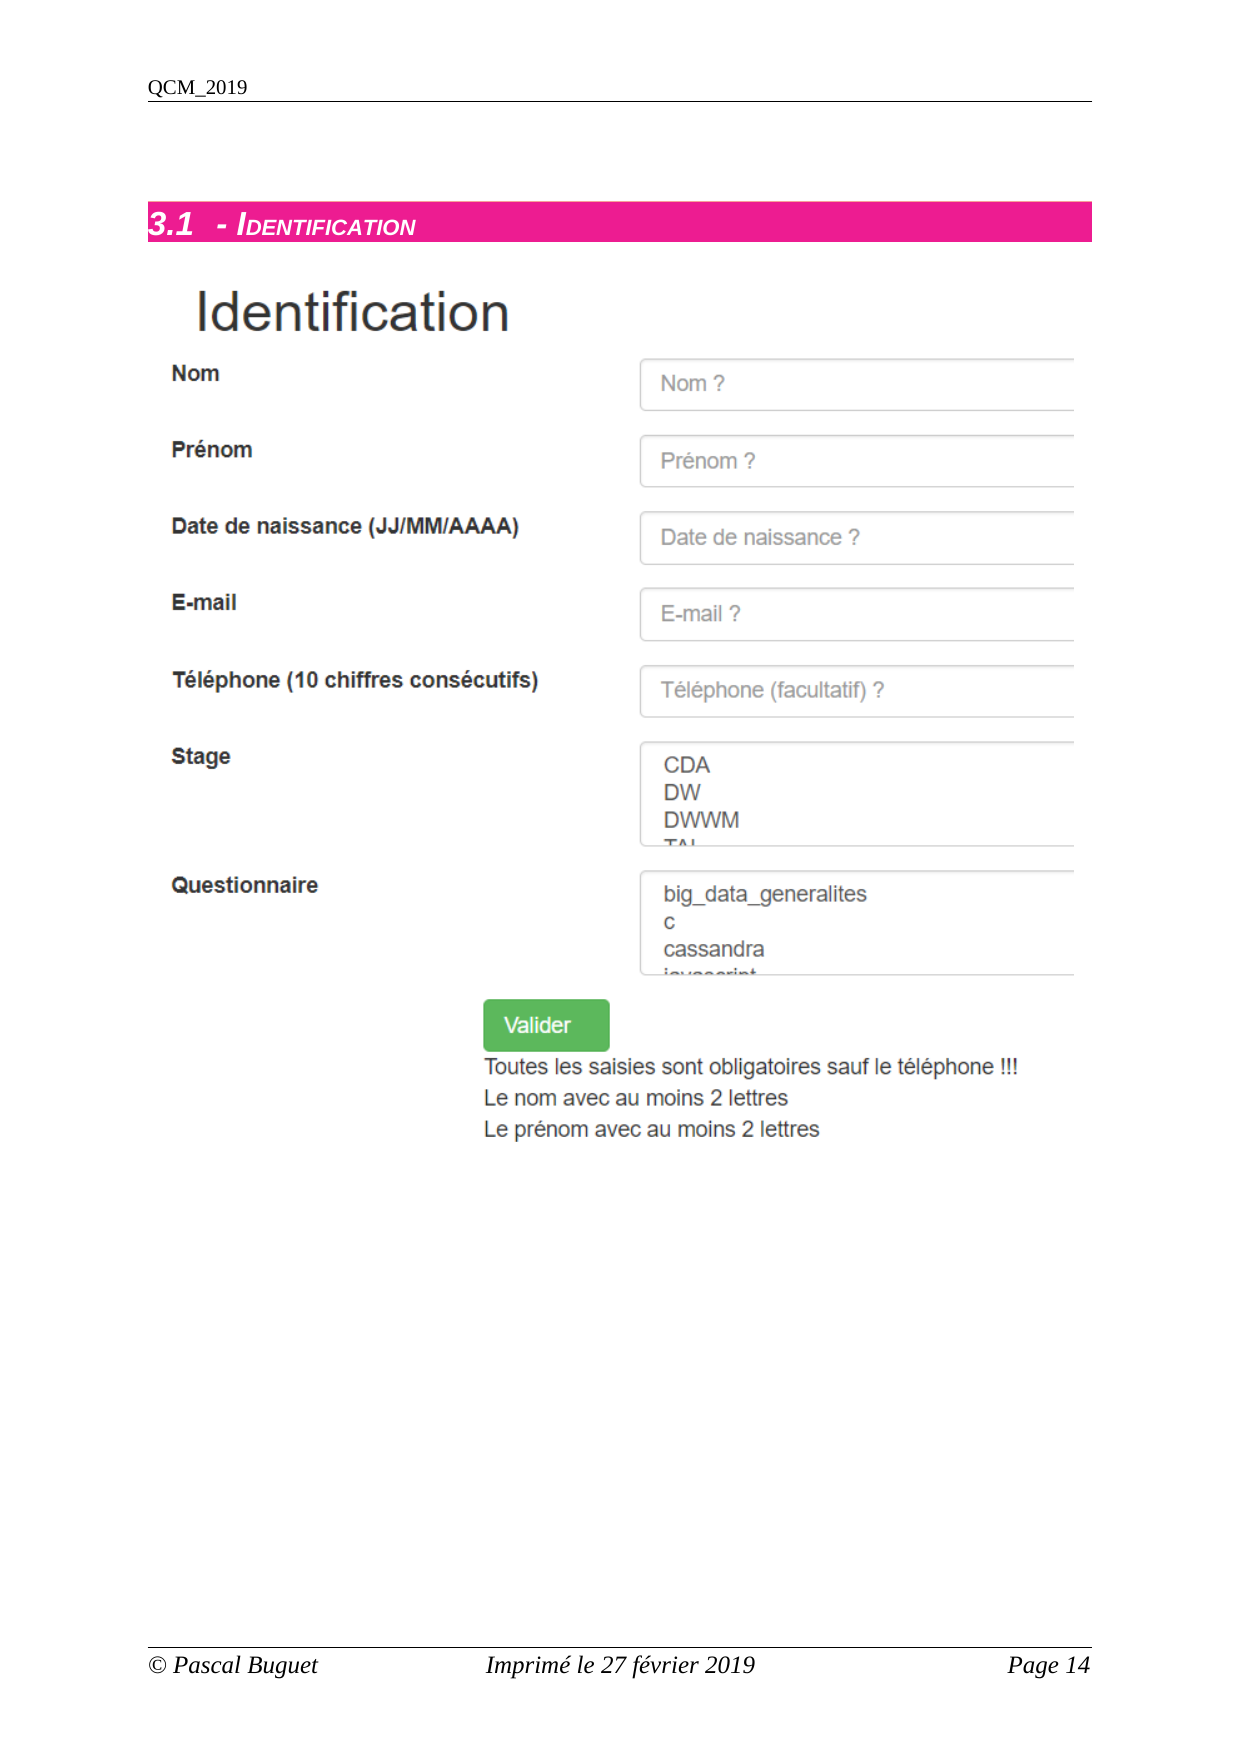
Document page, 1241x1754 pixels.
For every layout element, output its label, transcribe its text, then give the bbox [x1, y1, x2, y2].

picture [147, 277, 1074, 1147]
subtitle - Identification [148, 202, 1092, 242]
